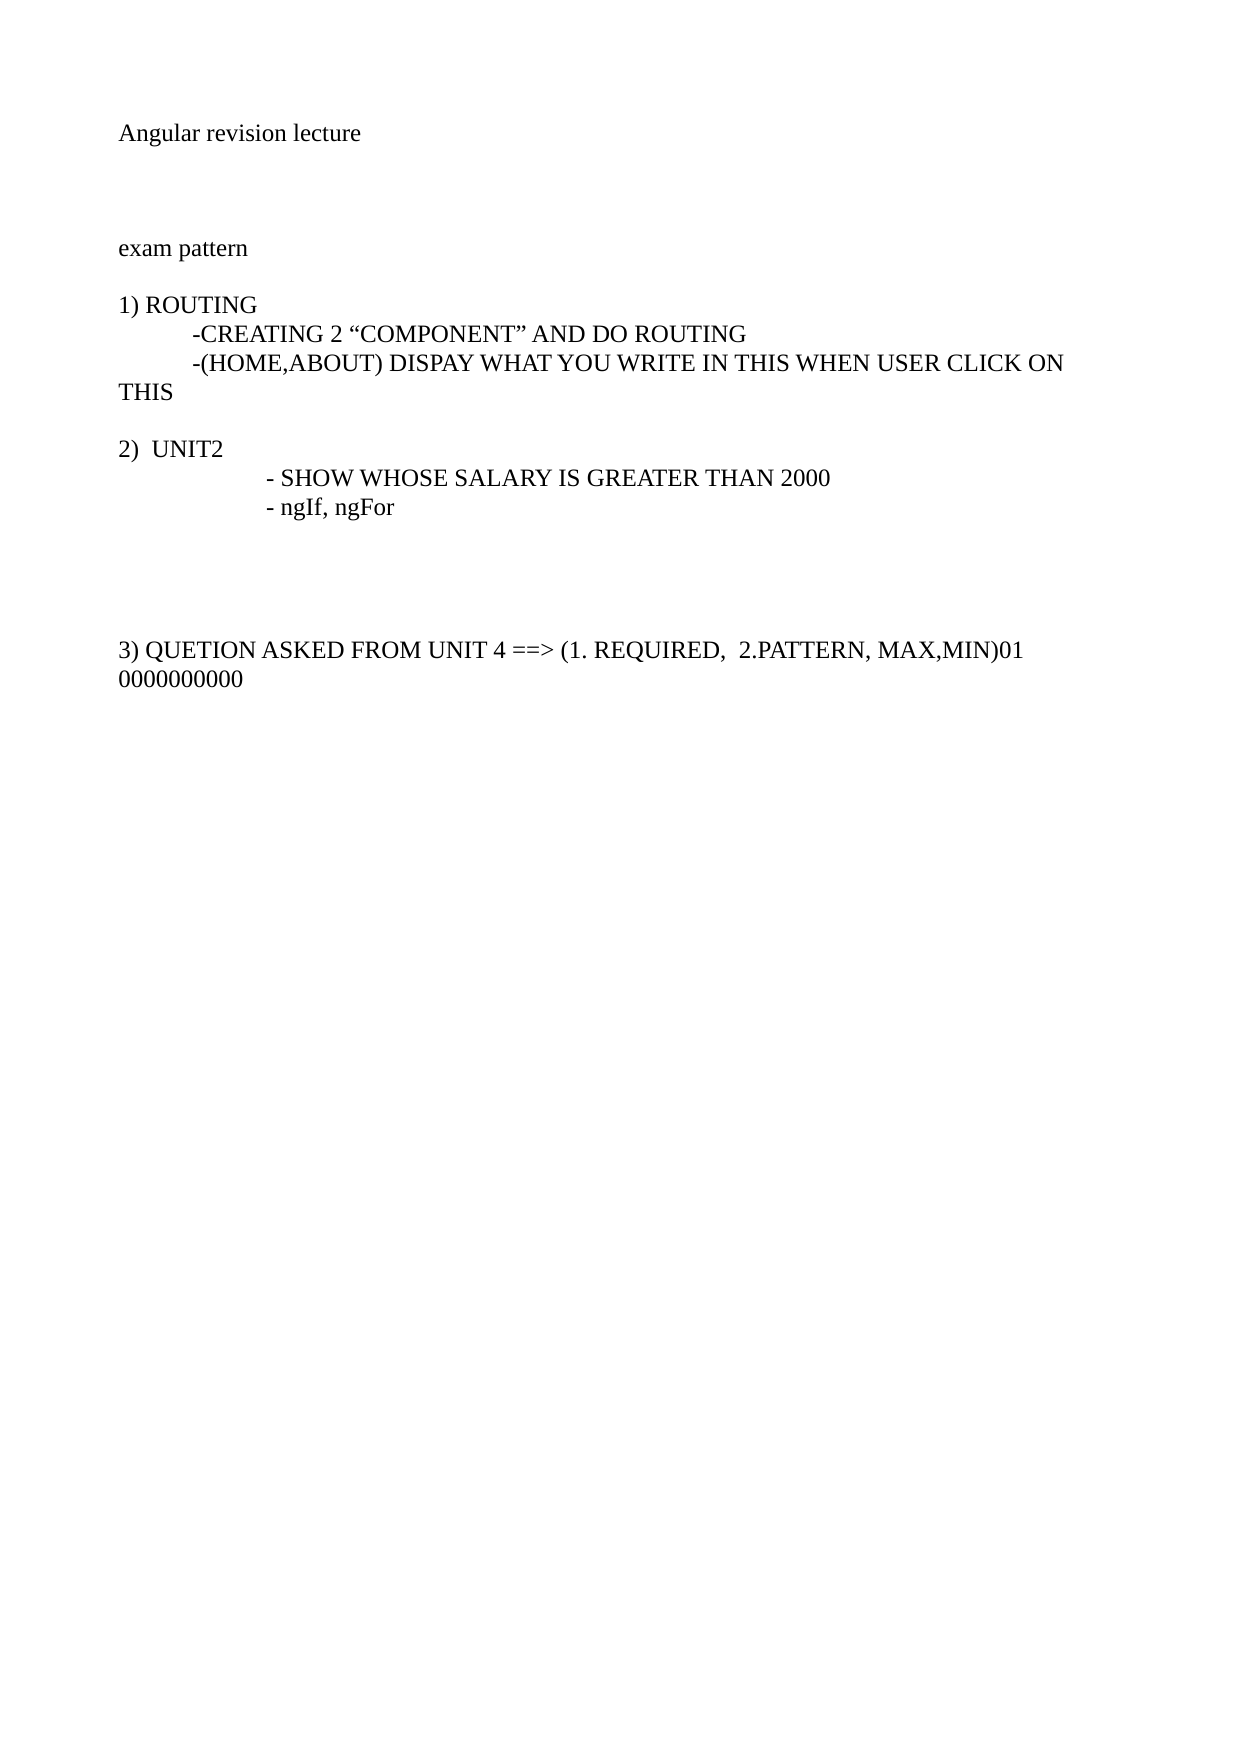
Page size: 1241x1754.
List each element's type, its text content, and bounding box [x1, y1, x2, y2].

text 3) QUETION ASKED FROM UNIT 4 ==> (1. REQUIRED, 2.PATTERN, MAX,MIN)01 [118, 636, 1122, 664]
text -CREATING 2 “COMPONENT” AND DO ROUTING [118, 319, 1122, 348]
text - SHOW WHOSE SALARY IS GREATER THAN 2000 [118, 463, 1122, 492]
text 2) UNIT2 [118, 434, 1122, 463]
text 1) ROUTING [118, 291, 1122, 319]
text exam pattern [118, 233, 1122, 262]
text -(HOME,ABOUT) DISPAY WHAT YOU WRITE IN THIS WHEN USER CLICK ON THIS [118, 348, 1122, 406]
text 0000000000 [118, 664, 1122, 693]
text Angular revision lecture [118, 118, 1122, 147]
text - ngIf, ngFor [118, 492, 1122, 521]
